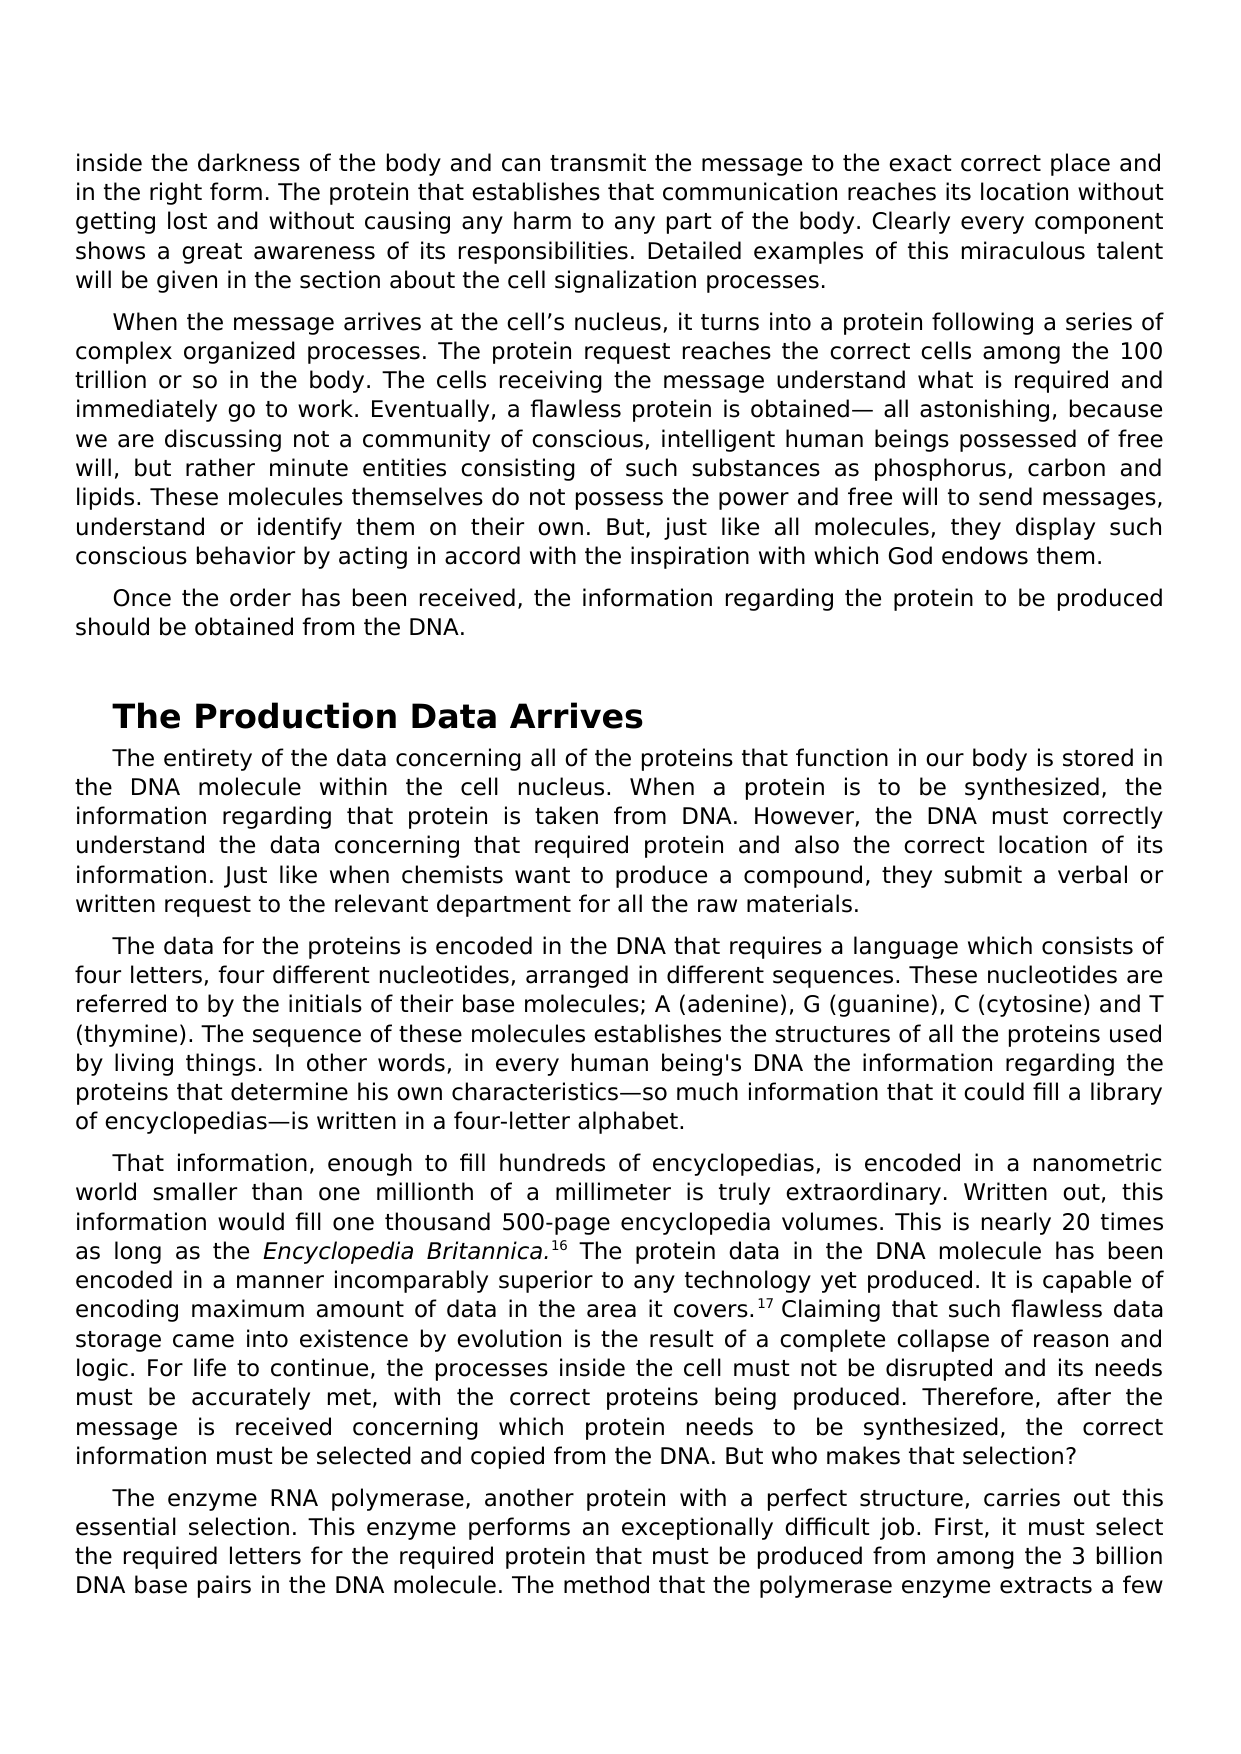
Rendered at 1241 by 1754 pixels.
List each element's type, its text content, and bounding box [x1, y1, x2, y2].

text That information, enough to fill hundreds of encyclopedias, is encoded in a nanometric world smaller than one millionth of a millimeter is truly extraordinary. Written out, this information would fill one thousand 500-page encyclopedia volumes. This is nearly 20 times as long as the Encyclopedia Britannica.16 The protein data in the DNA molecule has been encoded in a manner incomparably superior to any technology yet produced. It is capable of encoding maximum amount of data in the area it covers.17 Claiming that such flawless data storage came into existence by evolution is the result of a complete collapse of reason and logic. For life to continue, the processes inside the cell must not be disrupted and its needs must be accurately met, with the correct proteins being produced. Therefore, after the message is received concerning which protein needs to be synthesized, the correct information must be selected and copied from the DNA. But who makes that selection? [75, 1150, 1165, 1470]
text Once the order has been received, the information regarding the protein to be produced should be obtained from the DNA. [75, 585, 1165, 641]
text The enzyme RNA polymerase, another protein with a perfect structure, carries out this essential selection. This enzyme performs an exceptionally difficult job. First, it must select the required letters for the required protein that must be produced from among the 3 billion DNA base pairs in the DNA molecule. The method that the polymerase enzyme extracts a few [75, 1485, 1165, 1599]
text inside the darkness of the body and can transmit the message to the exact correct place and in the right form. The protein that establishes that communication reaches its location without getting lost and without causing any harm to any part of the body. Clearly every component shows a great awareness of its responsibilities. Detailed examples of this miraculous talent will be given in the section about the cell signalization processes. [75, 150, 1165, 294]
text When the message arrives at the cell’s nucleus, it turns into a protein following a series of complex organized processes. The protein request reaches the correct cells among the 100 trillion or so in the body. The cells receiving the message understand what is required and immediately go to work. Eventually, a flawless protein is obtained— all astonishing, because we are discussing not a community of conscious, intelligent human beings possessed of free will, but rather minute entities consisting of such substances as phosphorus, carbon and lipids. These molecules themselves do not possess the power and free will to send messages, understand or identify them on their own. But, just like all molecules, they display such conscious behavior by acting in accord with the inspiration with which God endows them. [75, 309, 1165, 570]
text The entirety of the data concerning all of the proteins that function in our body is stored in the DNA molecule within the cell nucleus. When a protein is to be synthesized, the information regarding that protein is taken from DNA. However, the DNA must correctly understand the data concerning that required protein and also the correct location of its information. Just like when chemists want to produce a compound, they submit a verbal or written request to the relevant department for all the raw materials. [75, 745, 1165, 918]
subtitle The Production Data Arrives [112, 698, 1165, 736]
text The data for the proteins is encoded in the DNA that requires a language which consists of four letters, four different nucleotides, arranged in different sequences. These nucleotides are referred to by the initials of their base molecules; A (adenine), G (guanine), C (cytosine) and T (thymine). The sequence of these molecules establishes the structures of all the proteins used by living things. In other words, in every human being's DNA the information regarding the proteins that determine his own characteristics—so much information that it could fill a library of encyclopedias—is written in a four-letter alphabet. [75, 933, 1165, 1135]
